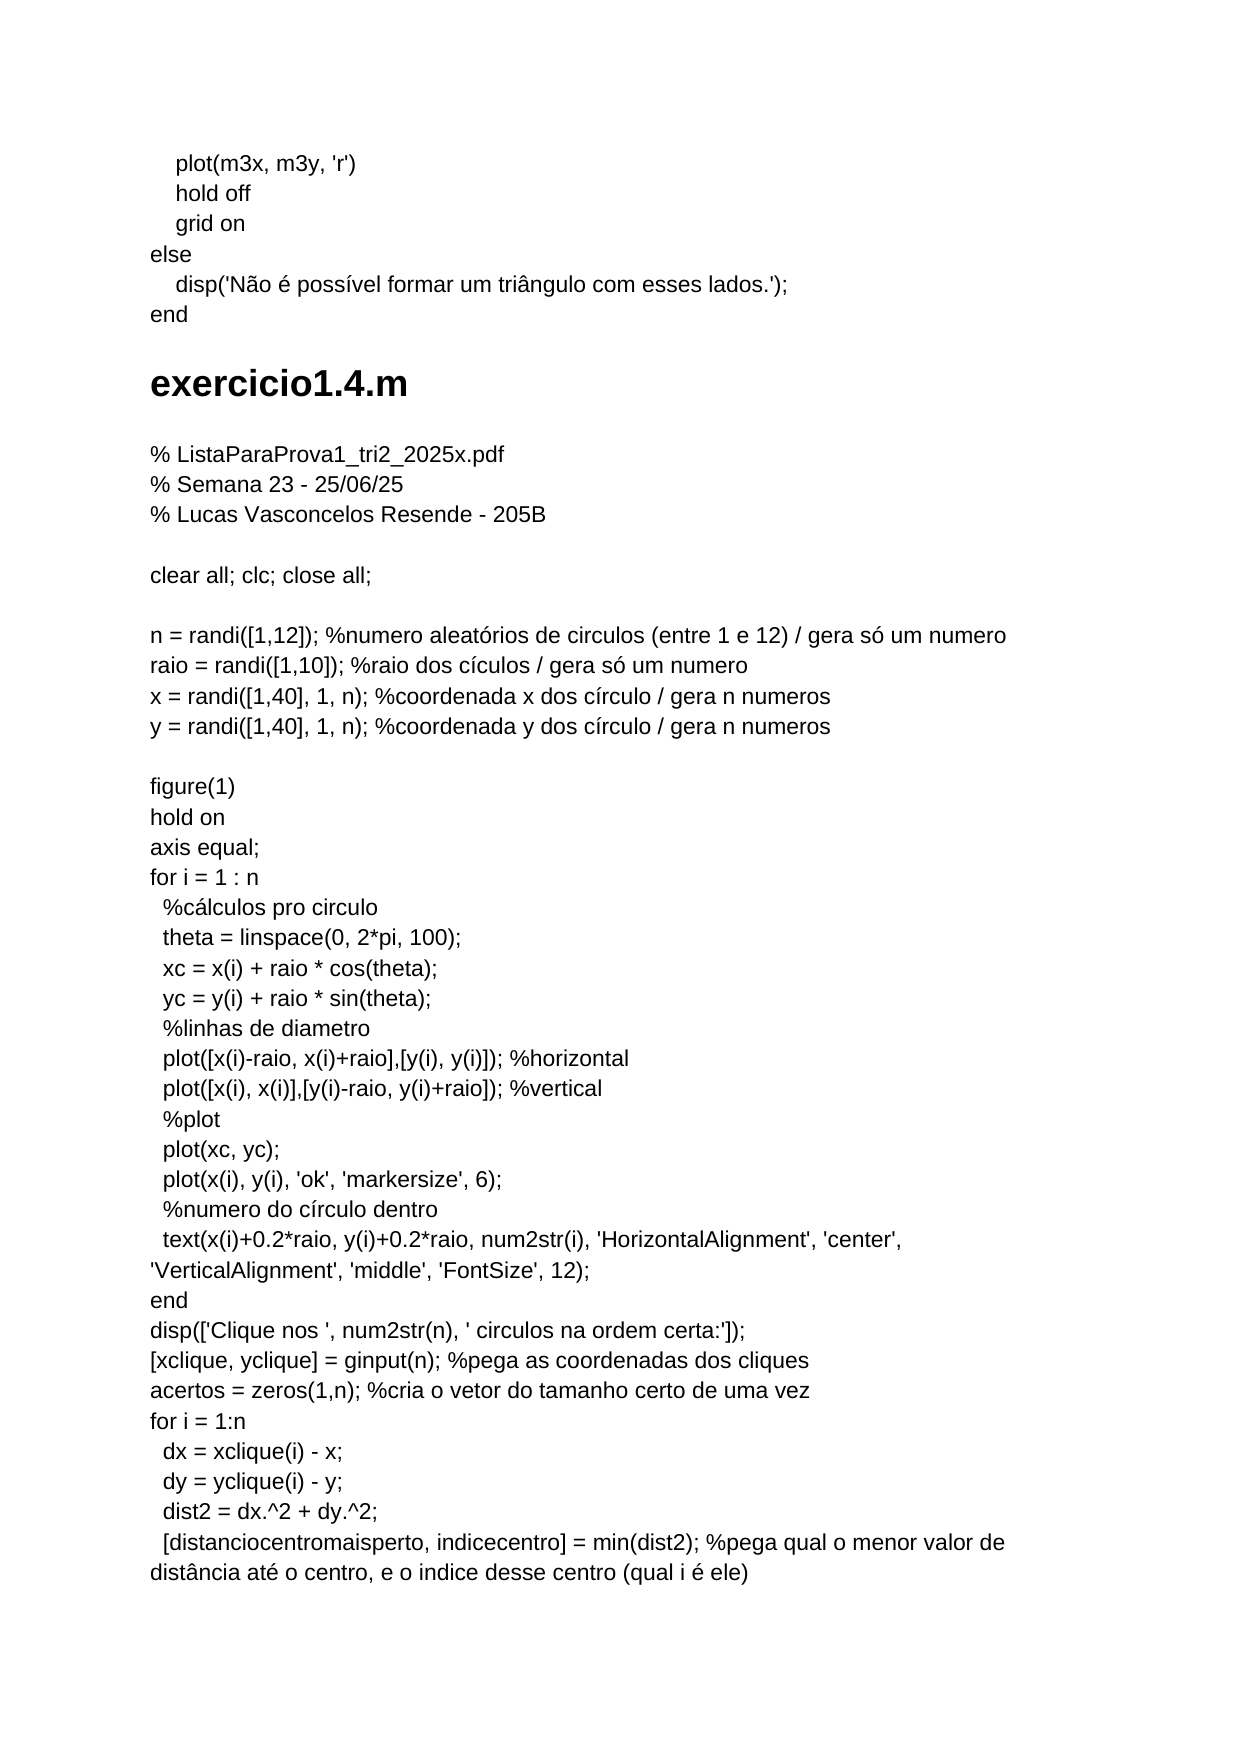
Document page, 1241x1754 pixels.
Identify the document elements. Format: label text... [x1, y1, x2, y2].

text disp(['Clique nos ', num2str(n), ' circulos na ordem certa:']); [150, 1317, 1090, 1343]
text % Semana 23 - 25/06/25 [150, 471, 1090, 498]
text end [150, 301, 1090, 327]
text plot([x(i)-raio, x(i)+raio],[y(i), y(i)]); %horizontal [150, 1045, 1090, 1072]
text figure(1) [150, 773, 1090, 800]
text acertos = zeros(1,n); %cria o vetor do tamanho certo de uma vez [150, 1377, 1090, 1404]
text % Lucas Vasconcelos Resende - 205B [150, 501, 1090, 528]
text theta = linspace(0, 2*pi, 100); [150, 924, 1090, 951]
text y = randi([1,40], 1, n); %coordenada y dos círculo / gera n numeros [150, 713, 1090, 739]
text %numero do círculo dentro [150, 1196, 1090, 1223]
text dx = xclique(i) - x; [150, 1438, 1090, 1464]
text x = randi([1,40], 1, n); %coordenada x dos círculo / gera n numeros [150, 683, 1090, 709]
text grid on [150, 210, 1090, 237]
text text(x(i)+0.2*raio, y(i)+0.2*raio, num2str(i), 'HorizontalAlignment', 'center', 'VerticalAlignment', 'middle', 'FontSize', 12); [150, 1226, 1090, 1283]
text dy = yclique(i) - y; [150, 1468, 1090, 1494]
text disp('Não é possível formar um triângulo com esses lados.'); [150, 271, 1090, 297]
text axis equal; [150, 834, 1090, 860]
text clear all; clc; close all; [150, 562, 1090, 588]
text %linhas de diametro [150, 1015, 1090, 1041]
text plot(x(i), y(i), 'ok', 'markersize', 6); [150, 1166, 1090, 1192]
text [distanciocentromaisperto, indicecentro] = min(dist2); %pega qual o menor valor de distância até o centro, e o indice desse centro (qual i é ele) [150, 1528, 1090, 1585]
text hold on [150, 803, 1090, 830]
text plot(xc, yc); [150, 1136, 1090, 1162]
text for i = 1 : n [150, 864, 1090, 890]
text else [150, 241, 1090, 267]
text [xclique, yclique] = ginput(n); %pega as coordenadas dos cliques [150, 1347, 1090, 1374]
text % ListaParaProva1_tri2_2025x.pdf [150, 411, 1090, 467]
text n = randi([1,12]); %numero aleatórios de circulos (entre 1 e 12) / gera só um numero [150, 622, 1090, 649]
text dist2 = dx.^2 + dy.^2; [150, 1498, 1090, 1525]
text for i = 1:n [150, 1408, 1090, 1434]
text raio = randi([1,10]); %raio dos cículos / gera só um numero [150, 652, 1090, 679]
text %plot [150, 1106, 1090, 1132]
text %cálculos pro circulo [150, 894, 1090, 921]
text xc = x(i) + raio * cos(theta); [150, 954, 1090, 981]
title exercicio1.4.m [150, 361, 1090, 404]
text end [150, 1287, 1090, 1313]
text plot(m3x, m3y, 'r') [150, 150, 1090, 176]
text hold off [150, 180, 1090, 207]
text plot([x(i), x(i)],[y(i)-raio, y(i)+raio]); %vertical [150, 1075, 1090, 1102]
text yc = y(i) + raio * sin(theta); [150, 985, 1090, 1011]
